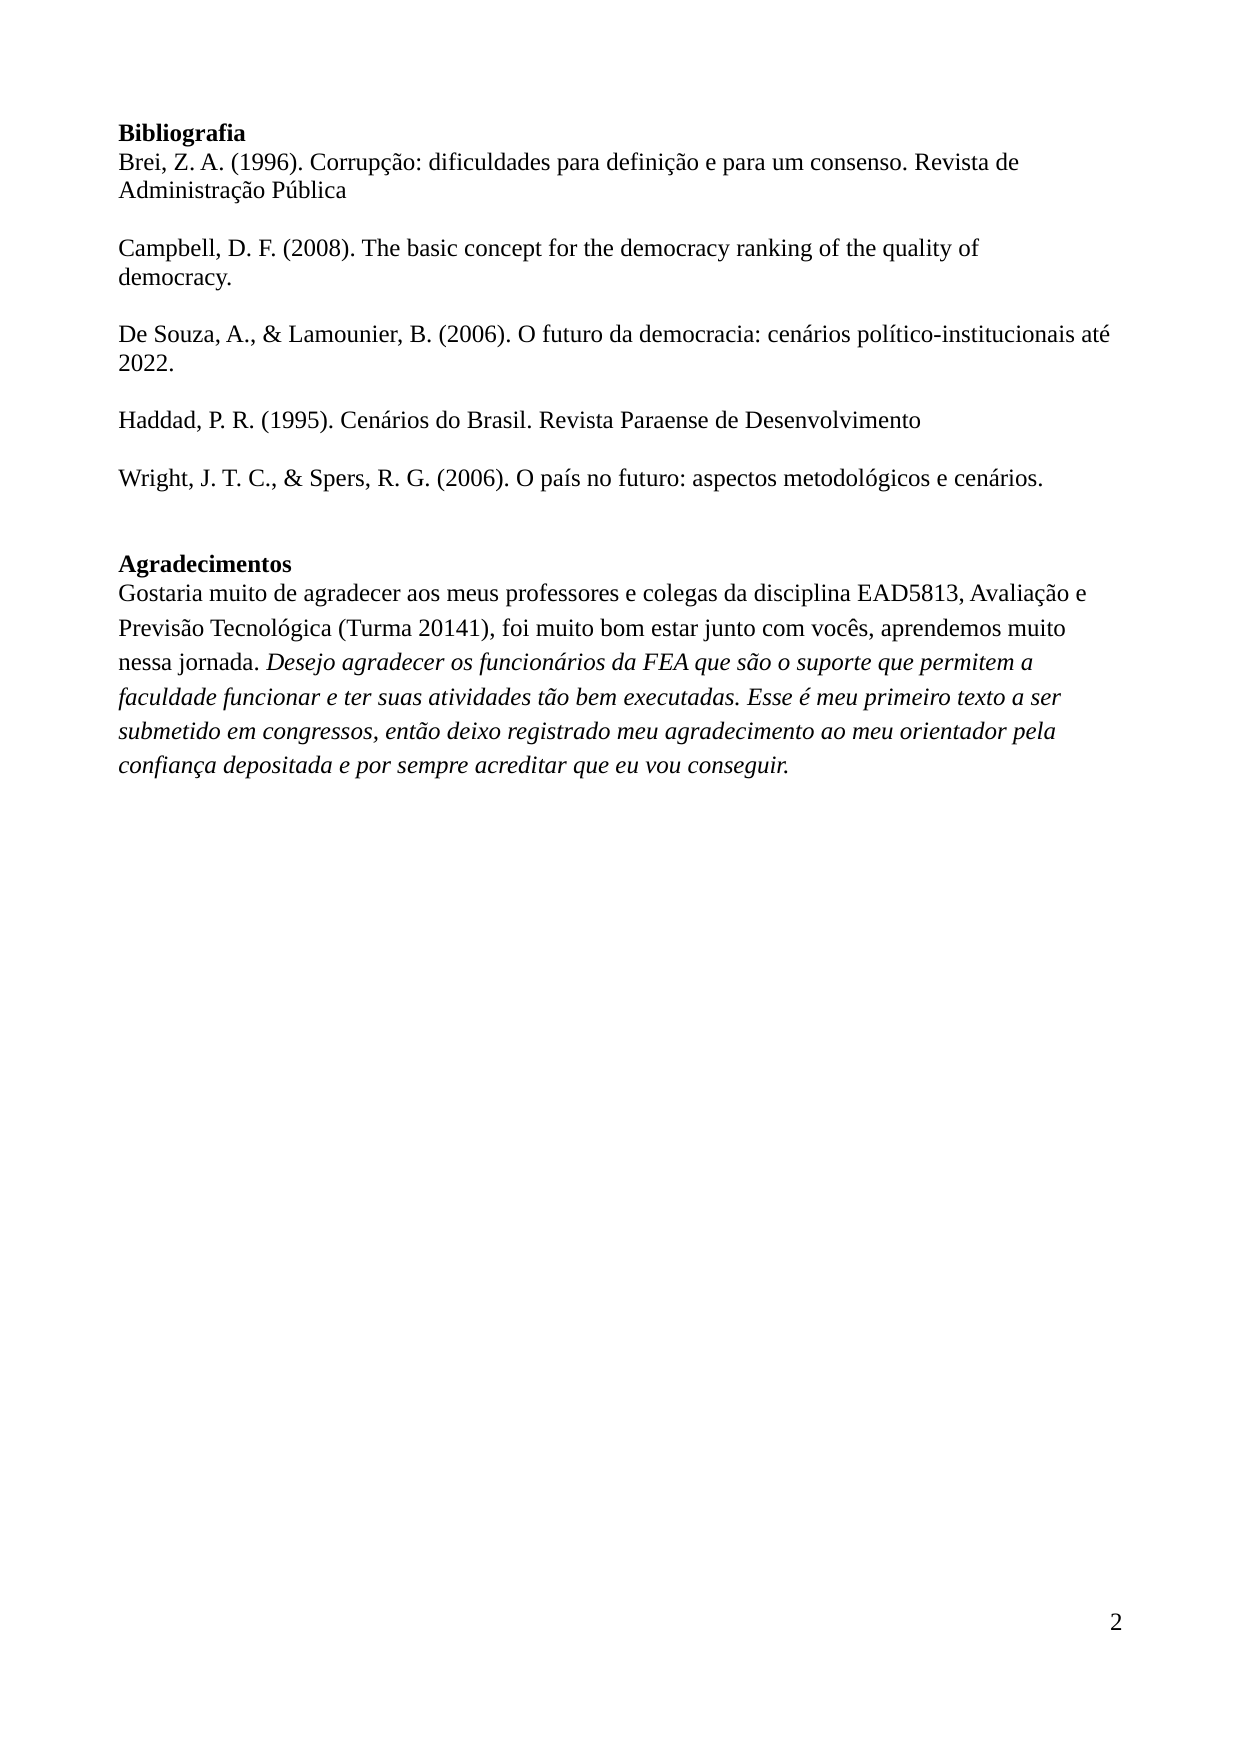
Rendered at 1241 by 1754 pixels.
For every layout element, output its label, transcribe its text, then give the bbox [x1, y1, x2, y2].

text Bibliografia [118, 118, 1122, 147]
text Brei, Z. A. (1996). Corrupção: dificuldades para definição e para um consenso. Revista de Administração Pública [118, 147, 1122, 204]
text Campbell, D. F. (2008). The basic concept for the democracy ranking of the quality of [118, 233, 1122, 262]
text Gostaria muito de agradecer aos meus professores e colegas da disciplina EAD5813, Avaliação e Previsão Tecnológica (Turma 20141), foi muito bom estar junto com vocês, aprendemos muito nessa jornada. Desejo agradecer os funcionários da FEA que são o suporte que permitem a faculdade funcionar e ter suas atividades tão bem executadas. Esse é meu primeiro texto a ser submetido em congressos, então deixo registrado meu agradecimento ao meu orientador pela confiança depositada e por sempre acreditar que eu vou conseguir. [118, 578, 1122, 779]
text Agradecimentos [118, 549, 1122, 578]
text Wright, J. T. C., & Spers, R. G. (2006). O país no futuro: aspectos metodológicos e cenários. [118, 463, 1122, 492]
text De Souza, A., & Lamounier, B. (2006). O futuro da democracia: cenários político-institucionais até 2022. [118, 319, 1122, 377]
text democracy. [118, 262, 1122, 291]
text Haddad, P. R. (1995). Cenários do Brasil. Revista Paraense de Desenvolvimento [118, 406, 1122, 434]
